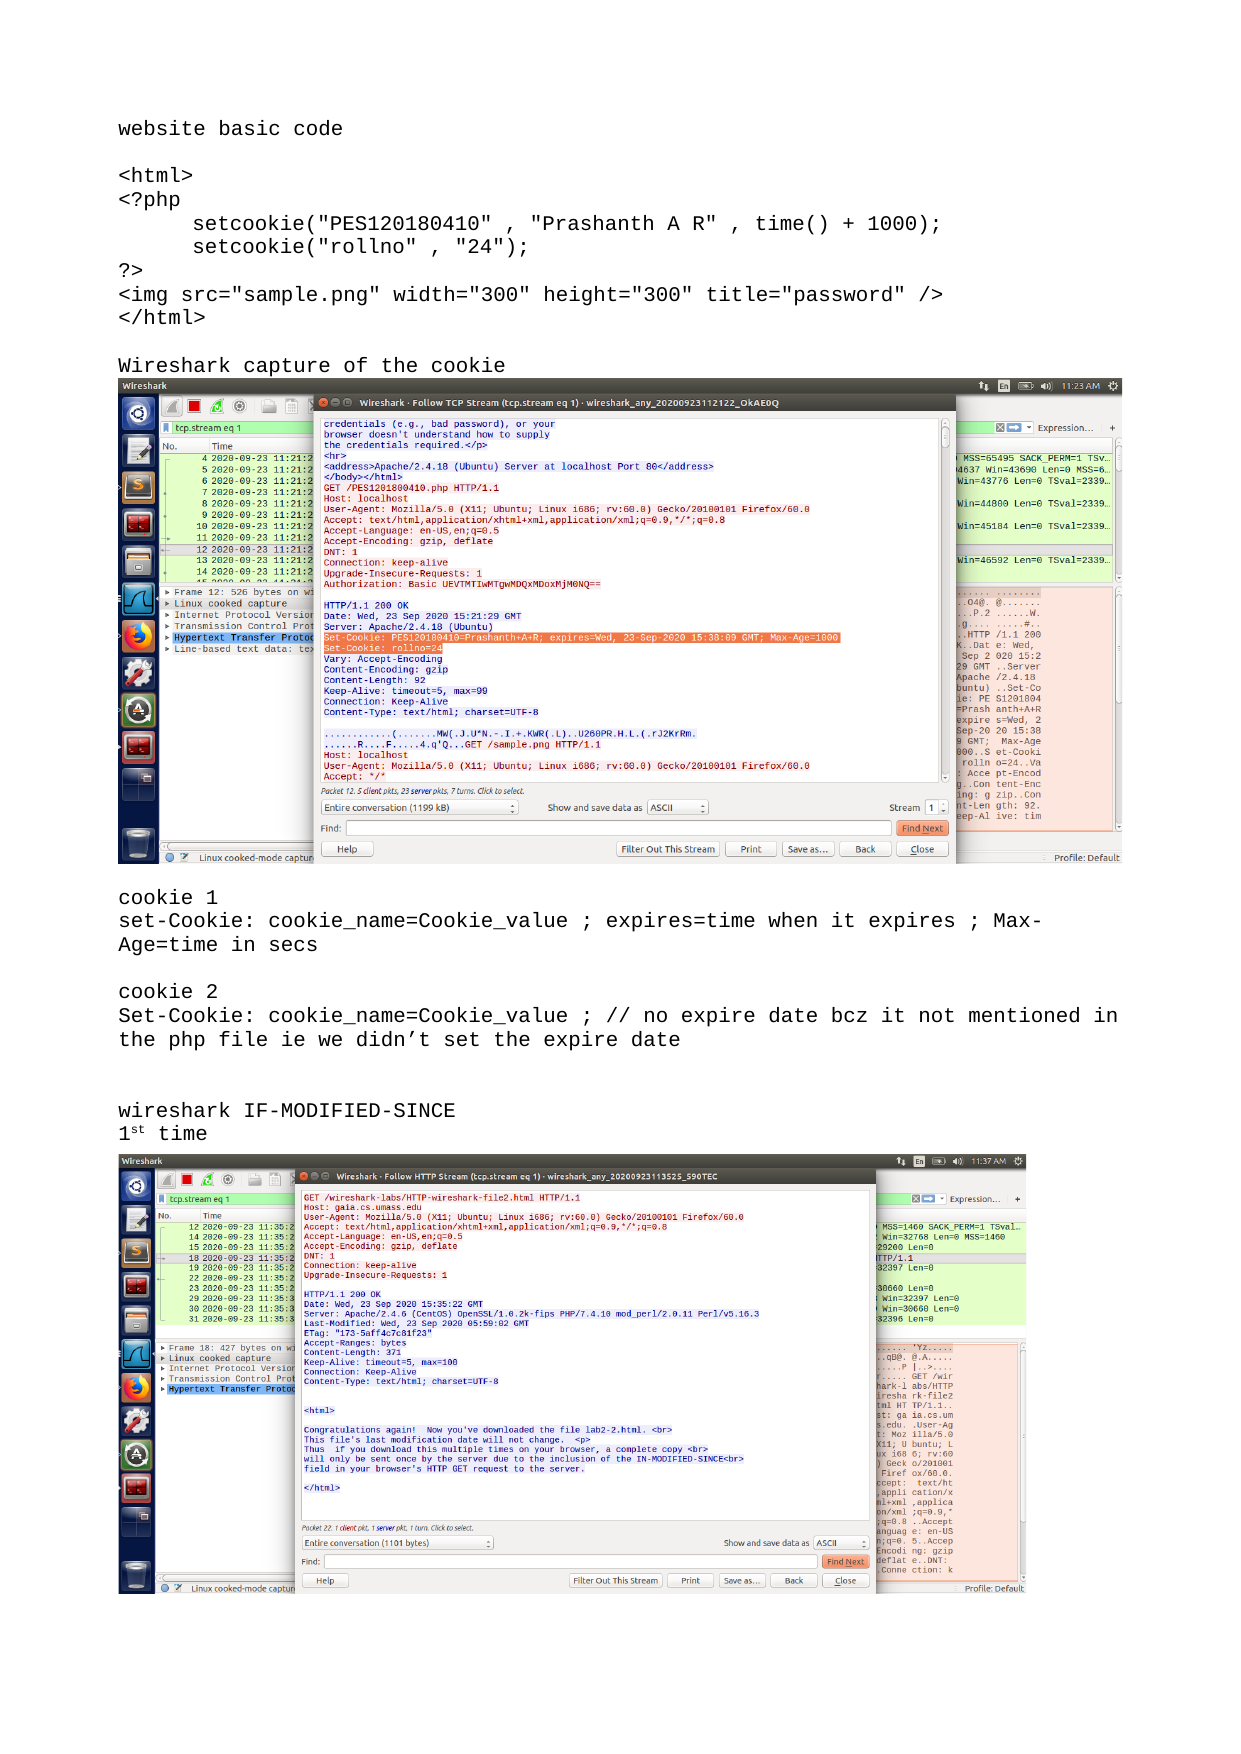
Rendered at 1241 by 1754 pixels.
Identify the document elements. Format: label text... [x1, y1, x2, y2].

text 1st time [118, 1123, 1122, 1147]
text <?php [118, 189, 1122, 213]
text wireshark IF-MODIFIED-SINCE [118, 1100, 1122, 1123]
text cookie 2 [118, 981, 1122, 1005]
text set-Cookie: cookie_name=Cookie_value ; expires=time when it expires ; Max-Age=time in secs [118, 911, 1122, 958]
text setcookie("PES120180410" , "Prashanth A R" , time() + 1000); [118, 213, 1122, 236]
text setcookie("rollno" , "24"); [118, 236, 1122, 260]
text ?> [118, 260, 1122, 284]
text </html> [118, 307, 1122, 331]
text <html> [118, 165, 1122, 189]
picture [118, 1154, 1027, 1594]
text website basic code [118, 118, 1122, 142]
text cookie 1 [118, 887, 1122, 911]
picture [118, 378, 1123, 864]
text Wireshark capture of the cookie [118, 354, 1122, 378]
text Set-Cookie: cookie_name=Cookie_value ; // no expire date bcz it not mentioned in the php file ie we didn’t set the expire date [118, 1005, 1122, 1052]
text <img src="sample.png" width="300" height="300" title="password" /> [118, 284, 1122, 307]
